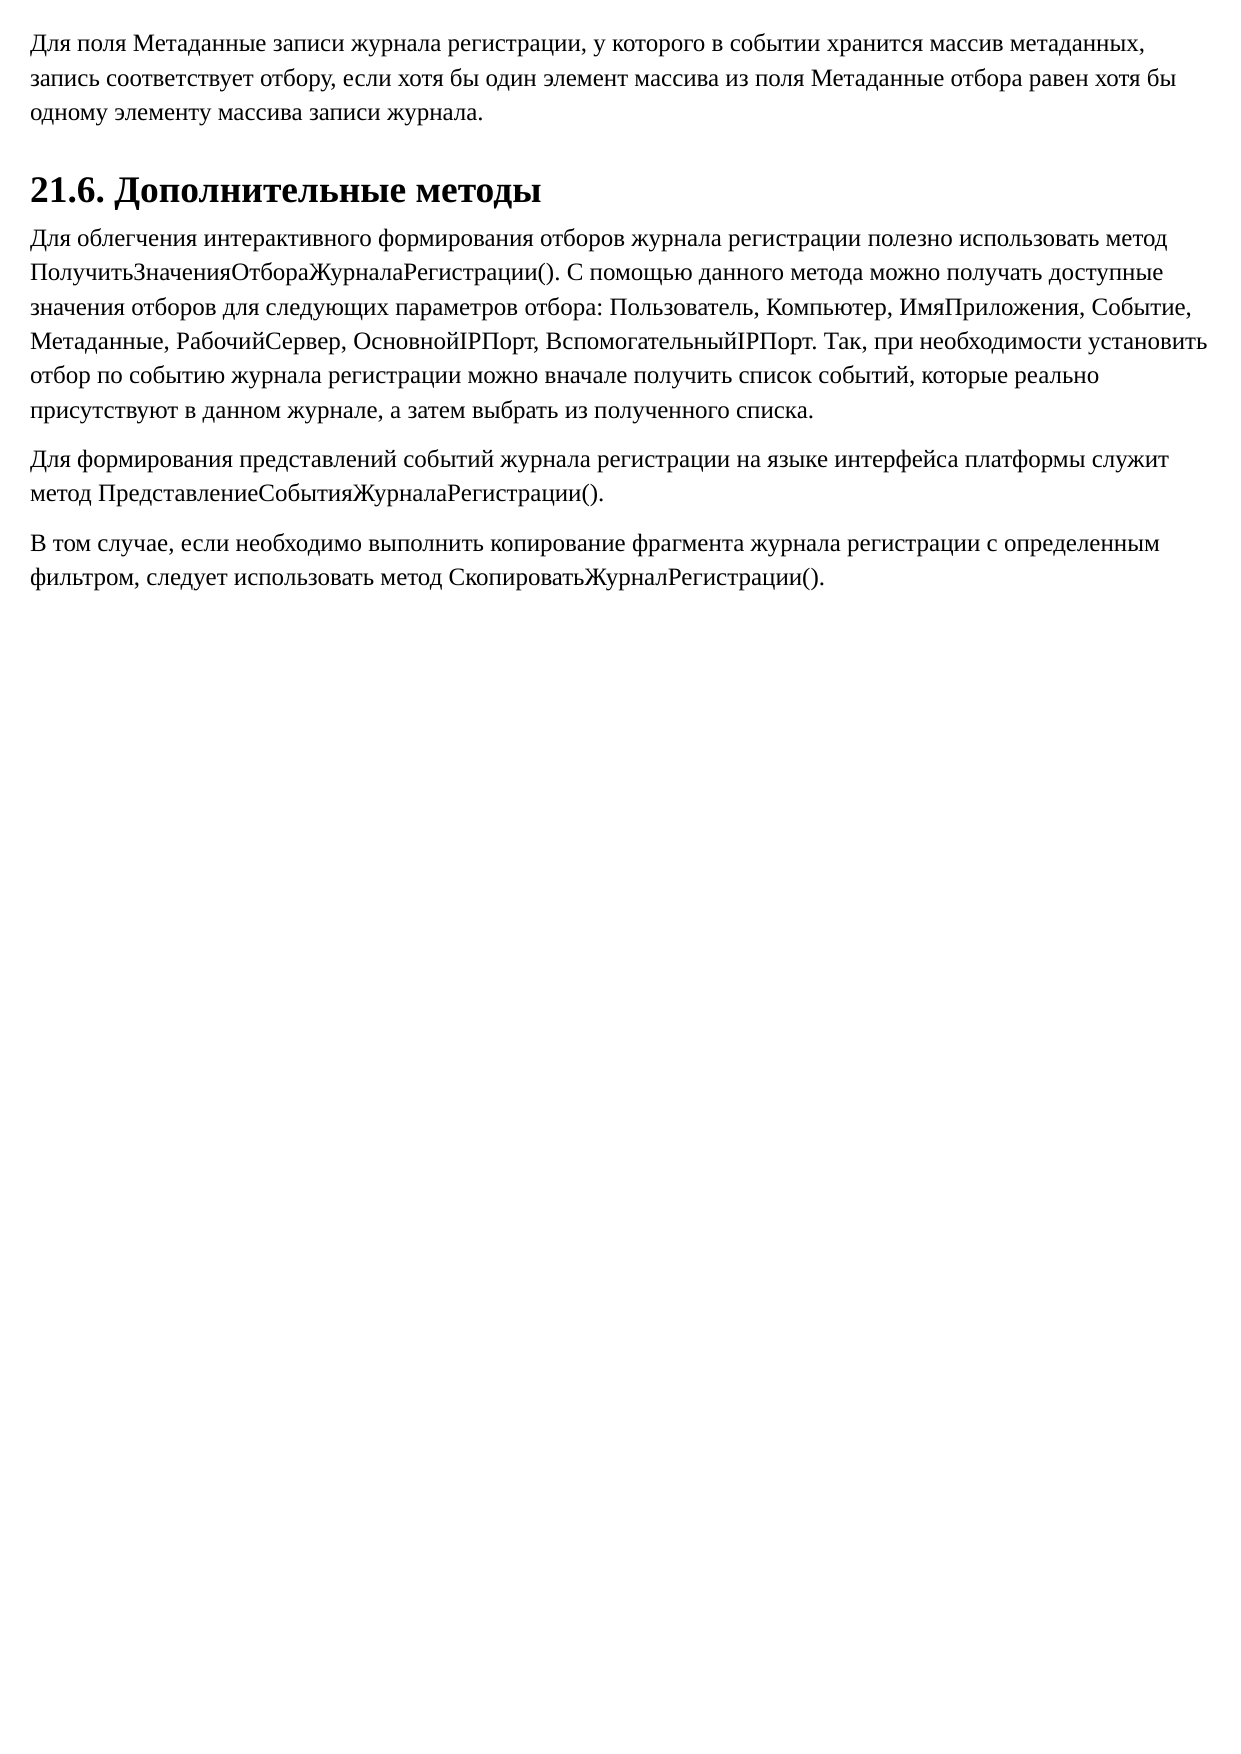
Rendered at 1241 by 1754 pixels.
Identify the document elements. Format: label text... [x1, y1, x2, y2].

subtitle 21.6. Дополнительные методы [30, 167, 1211, 210]
text Для поля Метаданные записи журнала регистрации, у которого в событии хранится массив метаданных, запись соответствует отбору, если хотя бы один элемент массива из поля Метаданные отбора равен хотя бы одному элементу массива записи журнала. [30, 28, 1211, 126]
text Для формирования представлений событий журнала регистрации на языке интерфейса платформы служит метод ПредставлениеСобытияЖурналаРегистрации(). [30, 444, 1211, 507]
text Для облегчения интерактивного формирования отборов журнала регистрации полезно использовать метод ПолучитьЗначенияОтбораЖурналаРегистрации(). С помощью данного метода можно получать доступные значения отборов для следующих параметров отбора: Пользователь, Компьютер, ИмяПриложения, Событие, Метаданные, РабочийСервер, ОсновнойIPПорт, ВспомогательныйIPПорт. Так, при необходимости установить отбор по событию журнала регистрации можно вначале получить список событий, которые реально присутствуют в данном журнале, а затем выбрать из полученного списка. [30, 223, 1211, 424]
text В том случае, если необходимо выполнить копирование фрагмента журнала регистрации с определенным фильтром, следует использовать метод СкопироватьЖурналРегистрации(). [30, 528, 1211, 591]
